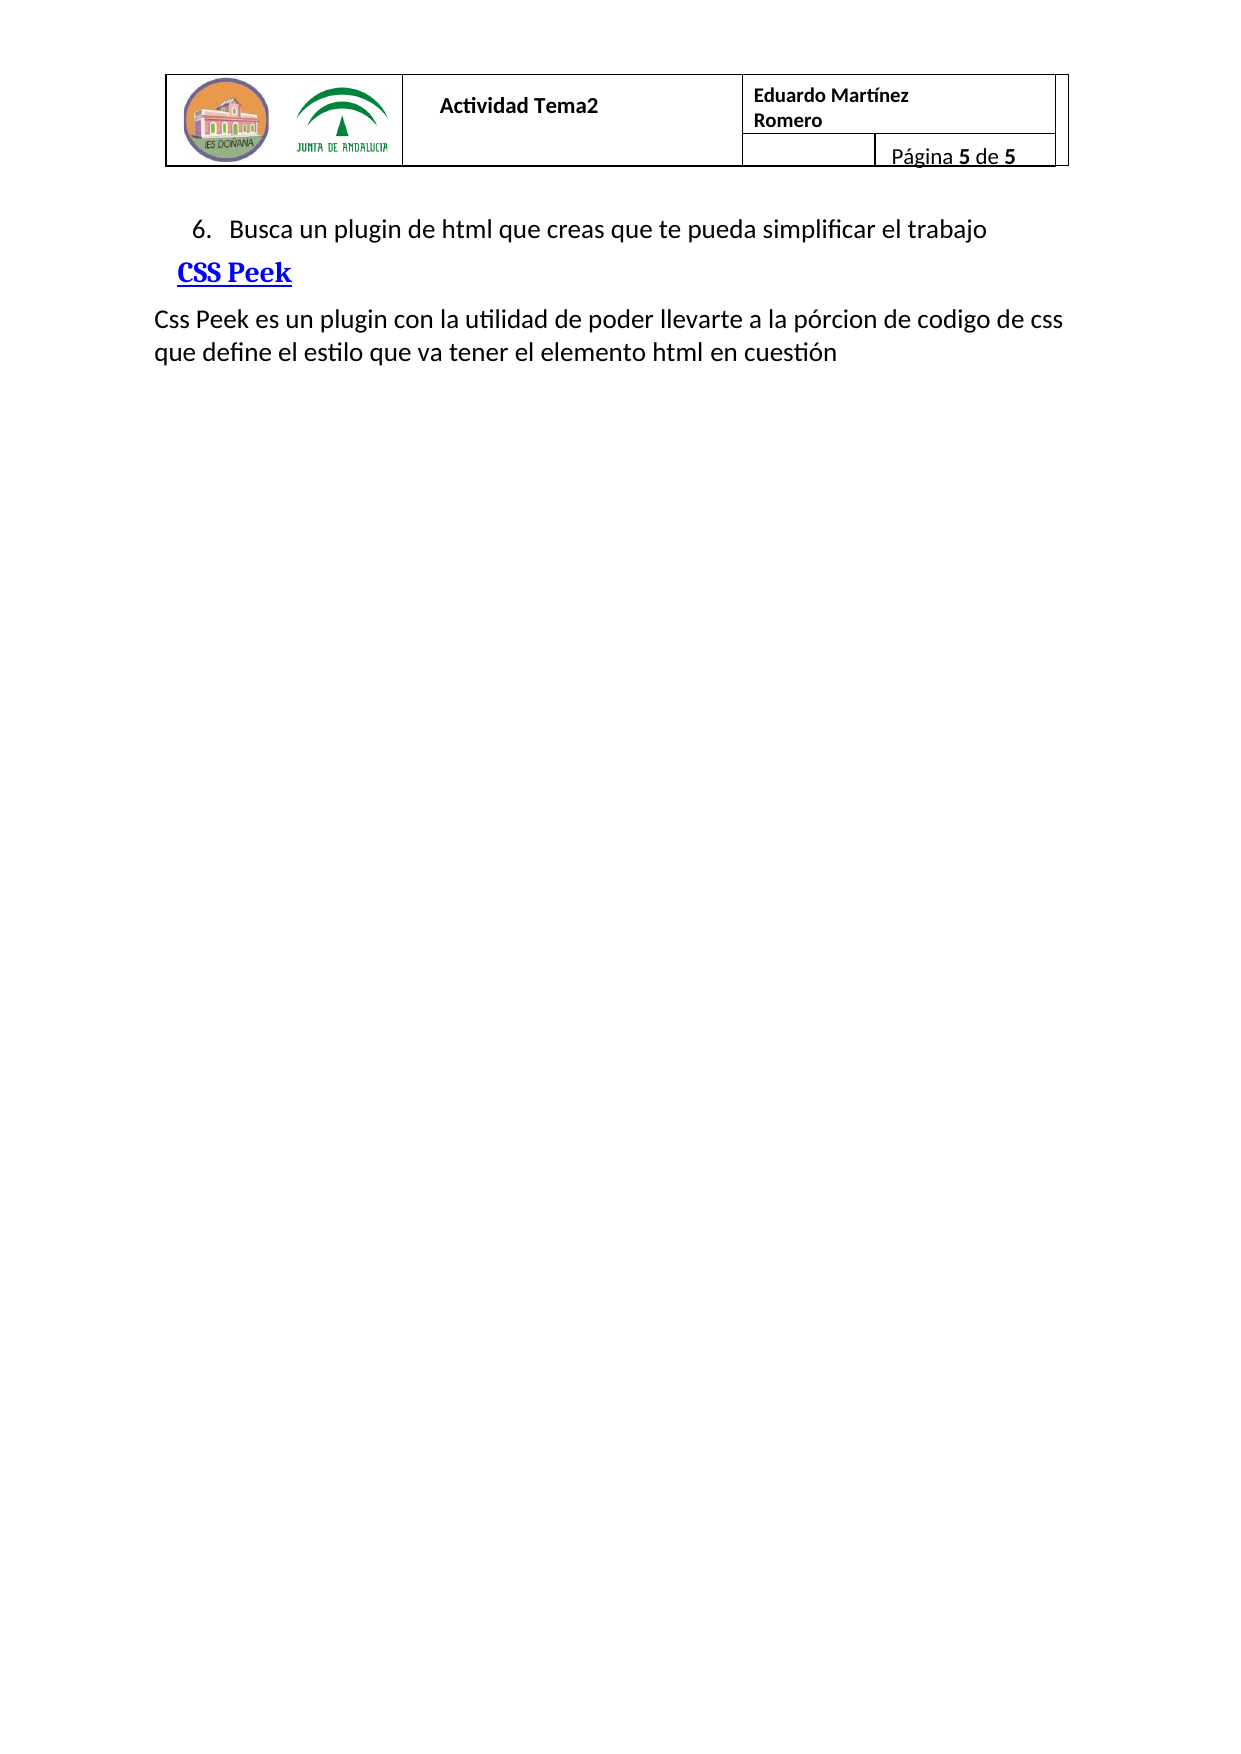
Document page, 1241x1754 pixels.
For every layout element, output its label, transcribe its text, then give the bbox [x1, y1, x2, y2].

picture [183, 77, 269, 162]
list Busca un plugin de html que creas que te pueda simplificar el trabajo [192, 212, 1080, 245]
text Css Peek es un plugin con la utilidad de poder llevarte a la pórcion de codigo de css que define el estilo que va tener el elemento html en cuestión [154, 302, 1080, 368]
subtitle CSS Peek [177, 257, 1080, 290]
picture [296, 87, 388, 152]
